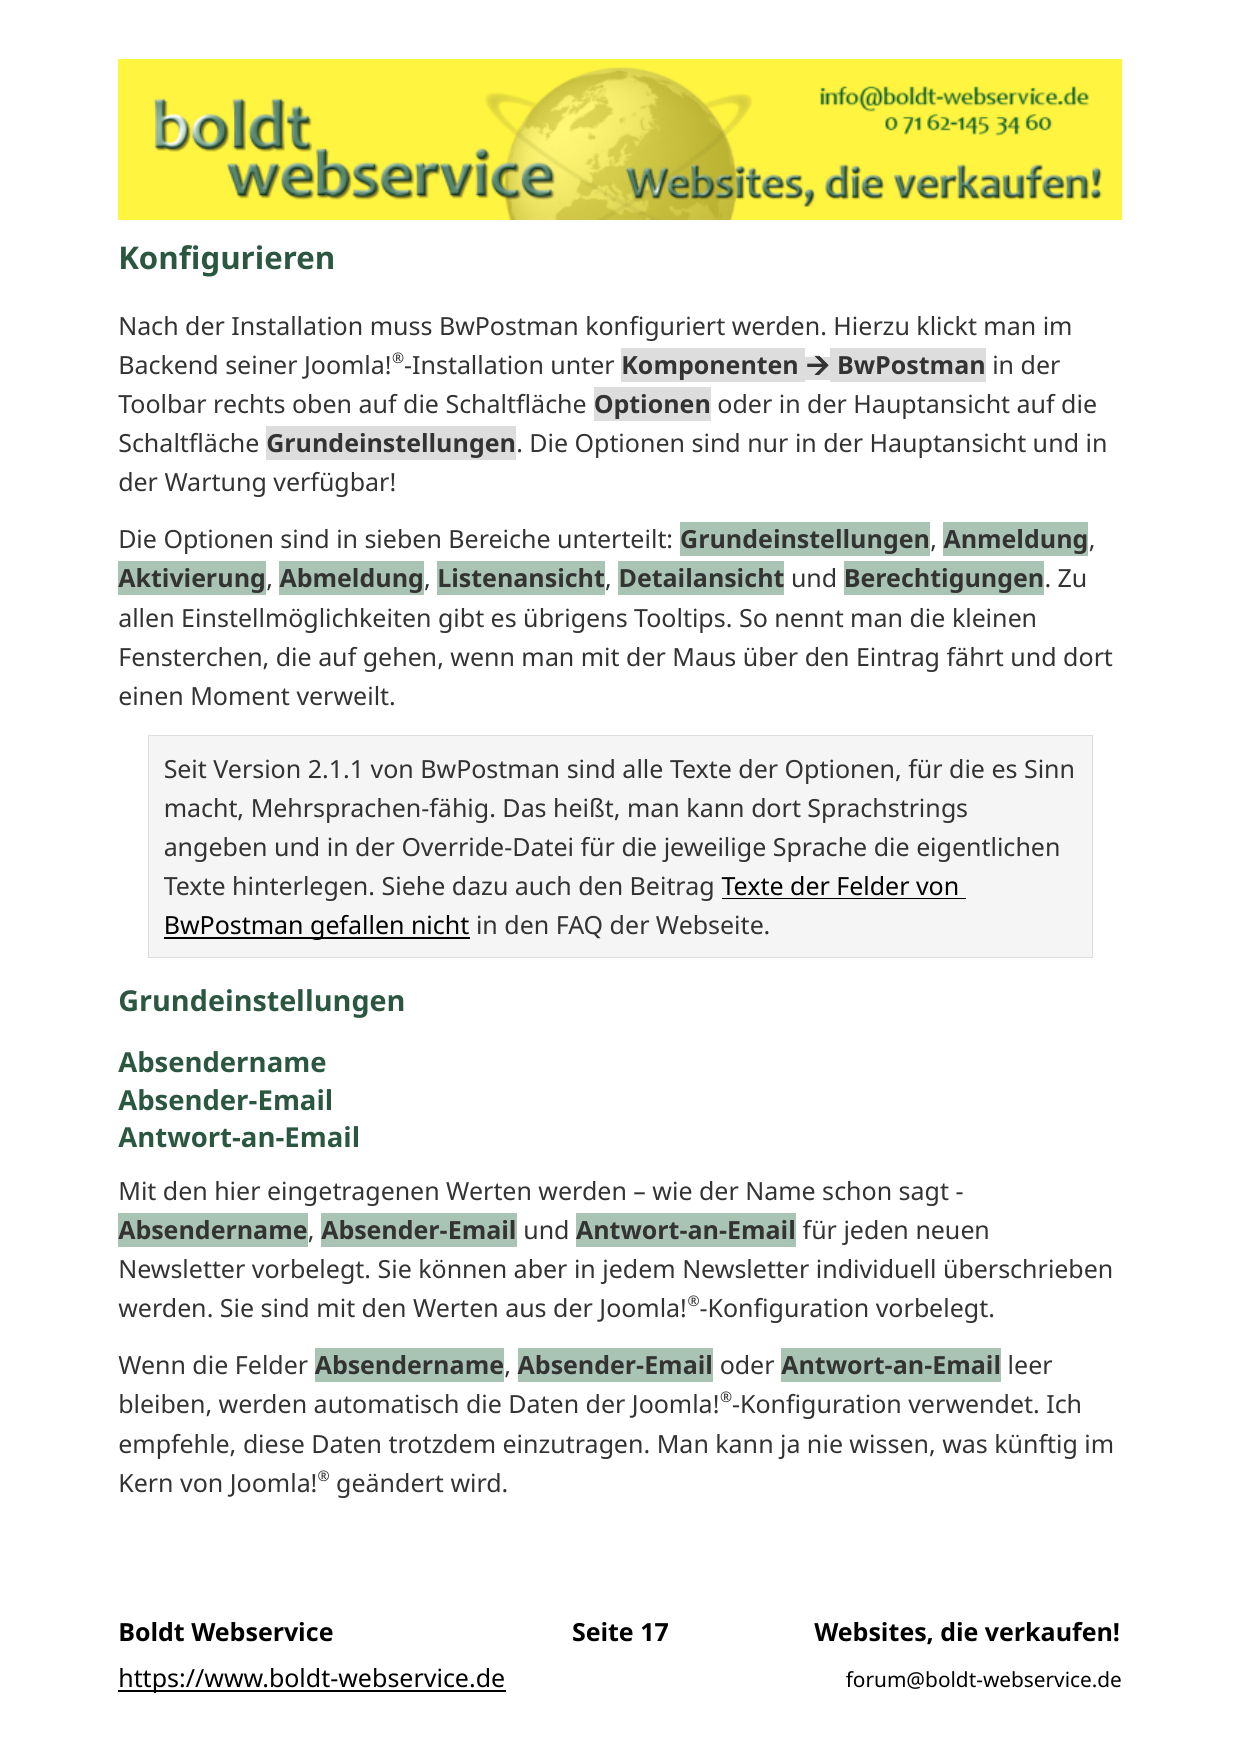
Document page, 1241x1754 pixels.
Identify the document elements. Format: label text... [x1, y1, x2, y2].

text Nach der Installation muss BwPostman konfiguriert werden. Hierzu klickt man im Backend seiner Joomla!®-Installation unter Komponenten  BwPostman in der Toolbar rechts oben auf die Schaltfläche Optionen oder in der Hauptansicht auf die Schaltfläche Grundeinstellungen. Die Optionen sind nur in der Hauptansicht und in der Wartung verfügbar! [118, 308, 1122, 499]
text Mit den hier eingetragenen Werten werden – wie der Name schon sagt - Absendername, Absender-Email und Antwort-an-Email für jeden neuen Newsletter vorbelegt. Sie können aber in jedem Newsletter individuell überschrieben werden. Sie sind mit den Werten aus der Joomla!®-Konfiguration vorbelegt. [118, 1174, 1122, 1325]
text Wenn die Felder Absendername, Absender-Email oder Antwort-an-Email leer bleiben, werden automatisch die Daten der Joomla!®-Konfiguration verwendet. Ich empfehle, diese Daten trotzdem einzutragen. Man kann ja nie wissen, was künftig im Kern von Joomla!® geändert wird. [118, 1348, 1122, 1499]
subtitle Absendername Absender-Email Antwort-an-Email [118, 1043, 1122, 1156]
subtitle Konfigurieren [118, 236, 1122, 279]
text Seit Version 2.1.1 von BwPostman sind alle Texte der Optionen, für die es Sinn macht, Mehrsprachen-fähig. Das heißt, man kann dort Sprachstrings angeben und in der Override-Datei für die jeweilige Sprache die eigentlichen Texte hinterlegen. Siehe dazu auch den Beitrag Texte der Felder von BwPostman gefallen nicht in den FAQ der Webseite. [149, 736, 1092, 957]
text Die Optionen sind in sieben Bereiche unterteilt: Grundeinstellungen, Anmeldung, Aktivierung, Abmeldung, Listenansicht, Detailansicht und Berechtigungen. Zu allen Einstellmöglichkeiten gibt es übrigens Tooltips. So nennt man die kleinen Fensterchen, die auf gehen, wenn man mit der Maus über den Eintrag fährt und dort einen Moment verweilt. [118, 522, 1122, 713]
picture [118, 59, 1123, 220]
subtitle Grundeinstellungen [118, 981, 1122, 1020]
